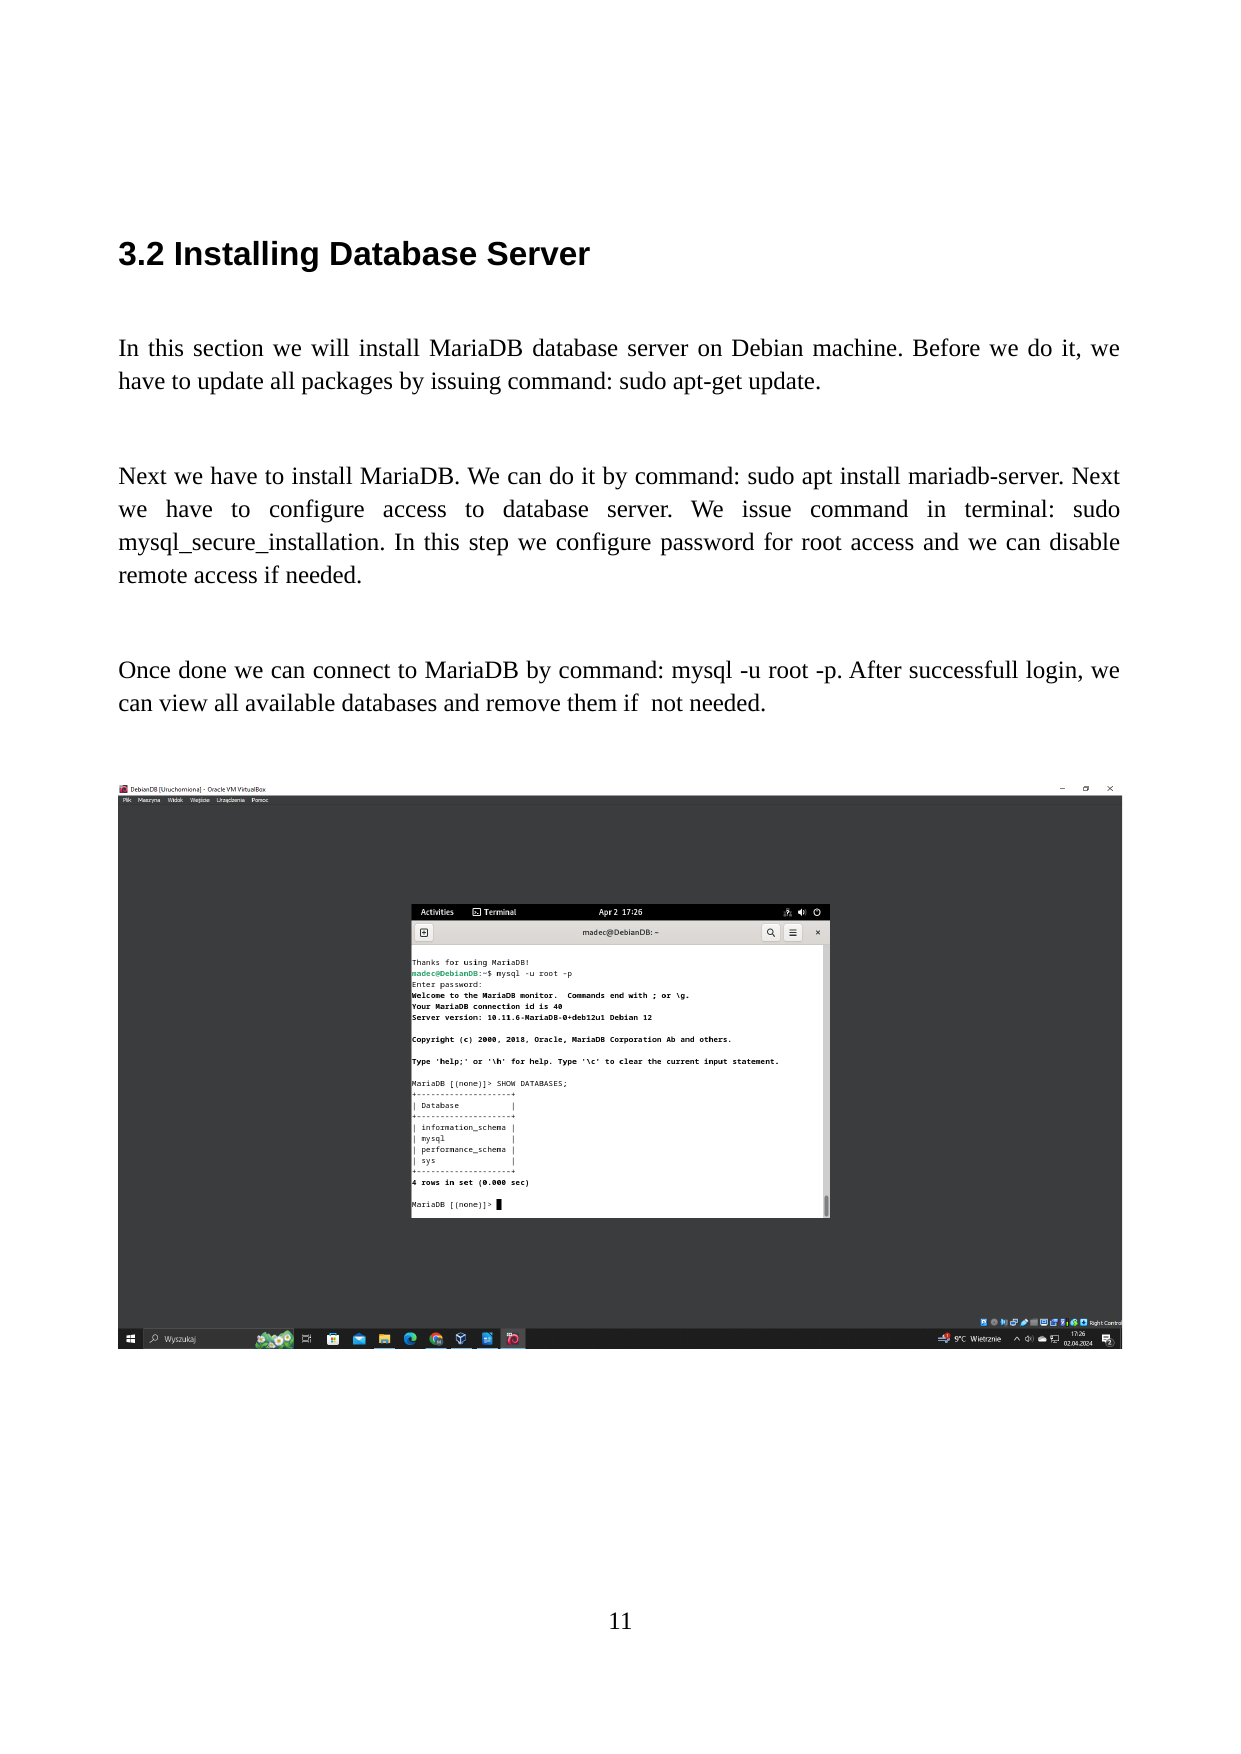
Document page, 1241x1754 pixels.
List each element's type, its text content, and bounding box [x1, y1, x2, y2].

text Next we have to install MariaDB. We can do it by command: sudo apt install mariadb-server. Next we have to configure access to database server. We issue command in terminal: sudo mysql_secure_installation. In this step we configure password for root access and we can disable remote access if needed. [118, 461, 1122, 589]
text Once done we can connect to MariaDB by command: mysql -u root -p. After successfull login, we can view all available databases and remove them if not needed. [118, 655, 1122, 717]
picture [118, 783, 1123, 1349]
subtitle 3.2 Installing Database Server [118, 234, 1122, 273]
text In this section we will install MariaDB database server on Debian machine. Before we do it, we have to update all packages by issuing command: sudo apt-get update. [118, 333, 1122, 394]
